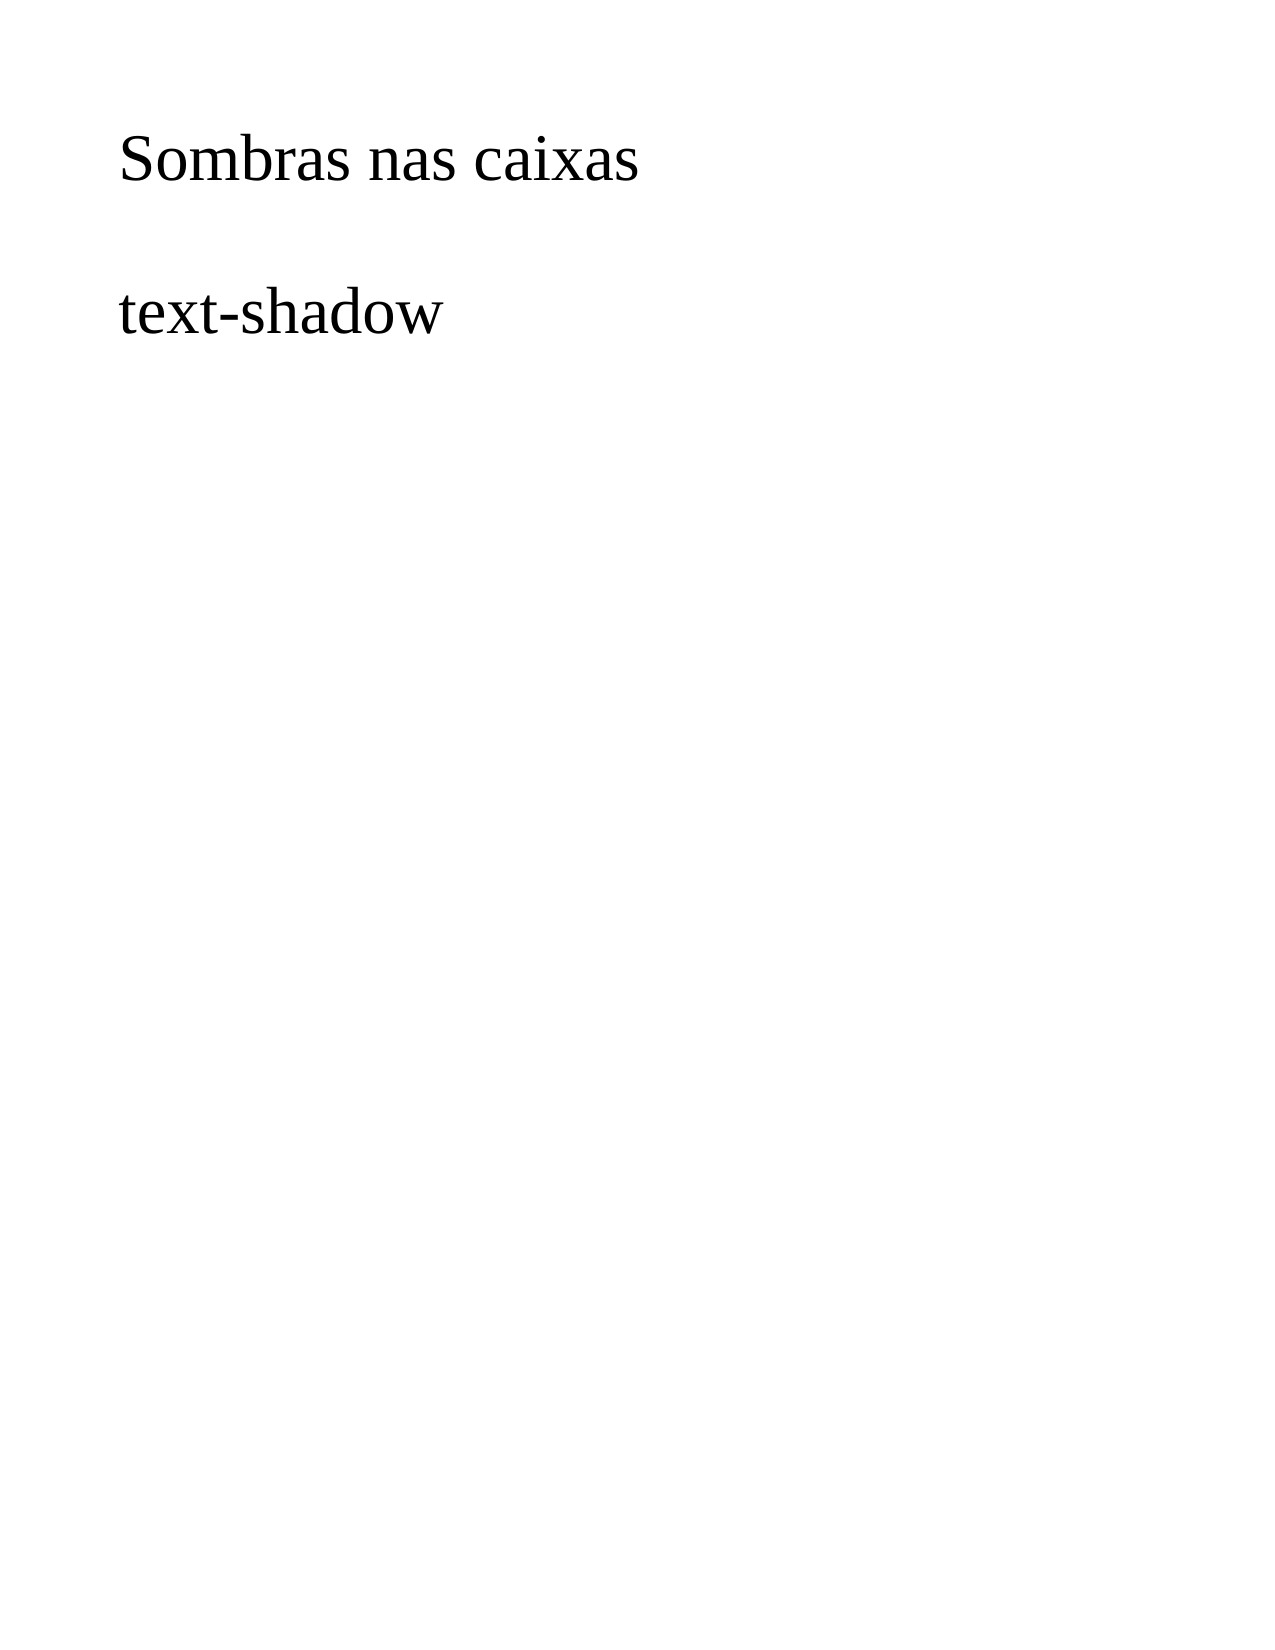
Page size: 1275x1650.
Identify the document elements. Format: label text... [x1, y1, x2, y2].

text Sombras nas caixas [118, 118, 1157, 195]
text text-shadow [118, 271, 1157, 348]
